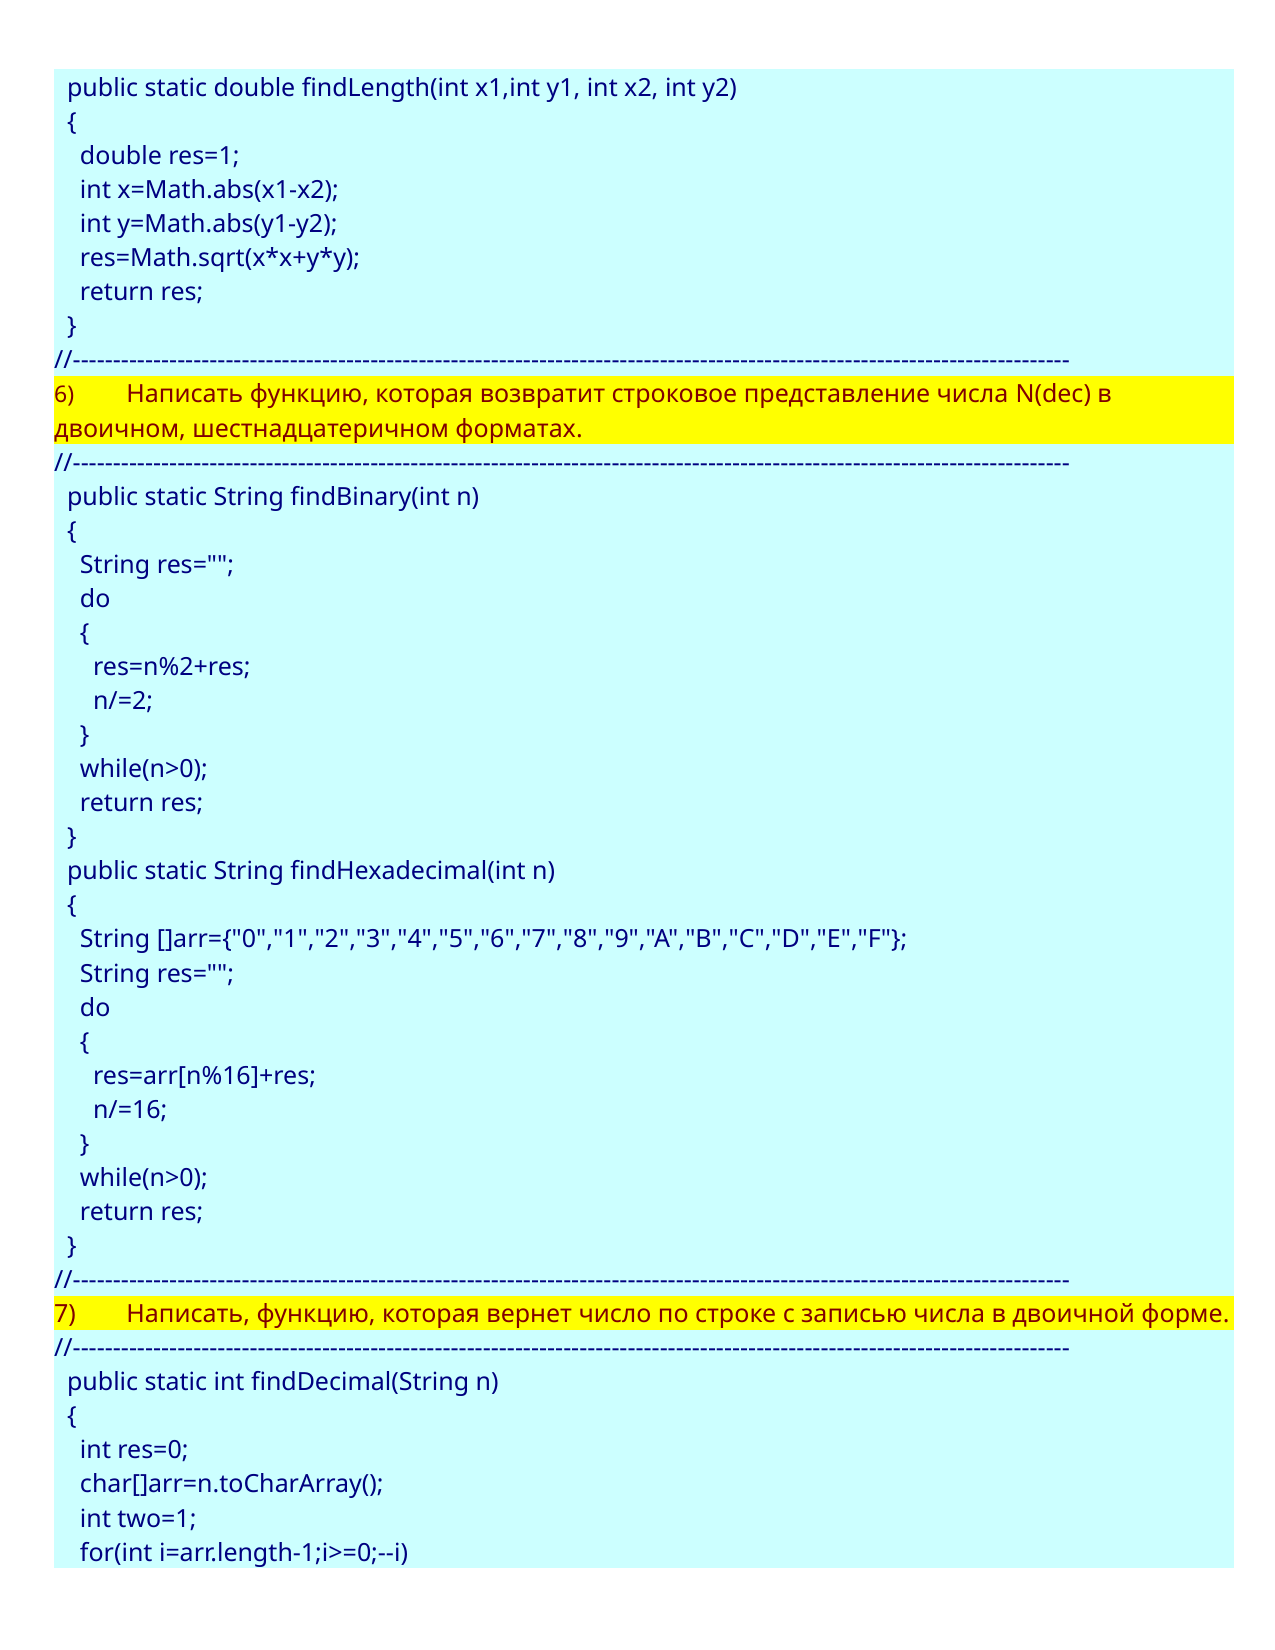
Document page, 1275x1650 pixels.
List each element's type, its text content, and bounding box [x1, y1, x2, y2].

list res=Math.sqrt(x*x+y*y); [54, 240, 1234, 274]
list res=n%2+res; [54, 649, 1234, 683]
list while(n>0); [54, 1159, 1234, 1194]
list do [54, 989, 1234, 1023]
list Написать, функцию, которая вернет число по строке с записью числа в двоичной форме. [54, 1296, 1234, 1330]
list String []arr={"0","1","2","3","4","5","6","7","8","9","A","B","C","D","E","F"}; [54, 921, 1234, 955]
list { [54, 104, 1234, 138]
list return res; [54, 1194, 1234, 1228]
list public static int findDecimal(String n) [54, 1364, 1234, 1398]
list } [54, 308, 1234, 342]
list n/=2; [54, 683, 1234, 717]
list double res=1; [54, 138, 1234, 172]
list { [54, 512, 1234, 546]
list String res=""; [54, 955, 1234, 989]
list do [54, 581, 1234, 614]
list for(int i=arr.length-1;i>=0;--i) [54, 1534, 1234, 1568]
list int two=1; [54, 1500, 1234, 1534]
list } [54, 819, 1234, 853]
list String res=""; [54, 546, 1234, 581]
list return res; [54, 274, 1234, 308]
list char[]arr=n.toCharArray(); [54, 1466, 1234, 1500]
list { [54, 1398, 1234, 1432]
list int y=Math.abs(y1-y2); [54, 206, 1234, 240]
list return res; [54, 785, 1234, 819]
list public static String findBinary(int n) [54, 478, 1234, 512]
list Написать функцию, которая возвратит строковое представление числа N(dec) в двоичном, шестнадцатеричном форматах. [54, 376, 1234, 444]
list res=arr[n%16]+res; [54, 1057, 1234, 1091]
list n/=16; [54, 1091, 1234, 1126]
list int x=Math.abs(x1-x2); [54, 172, 1234, 206]
list } [54, 717, 1234, 751]
list public static String findHexadecimal(int n) [54, 853, 1234, 887]
list { [54, 614, 1234, 649]
list { [54, 1023, 1234, 1057]
list { [54, 887, 1234, 921]
list } [54, 1228, 1234, 1262]
list //---------------------------------------------------------------------------------------------------------------------------- [54, 444, 1234, 478]
list int res=0; [54, 1432, 1234, 1466]
list //---------------------------------------------------------------------------------------------------------------------------- [54, 342, 1234, 376]
list //---------------------------------------------------------------------------------------------------------------------------- [54, 1330, 1234, 1364]
list //---------------------------------------------------------------------------------------------------------------------------- [54, 1262, 1234, 1296]
list while(n>0); [54, 751, 1234, 785]
list public static double findLength(int x1,int y1, int x2, int y2) [54, 69, 1234, 104]
list } [54, 1126, 1234, 1159]
